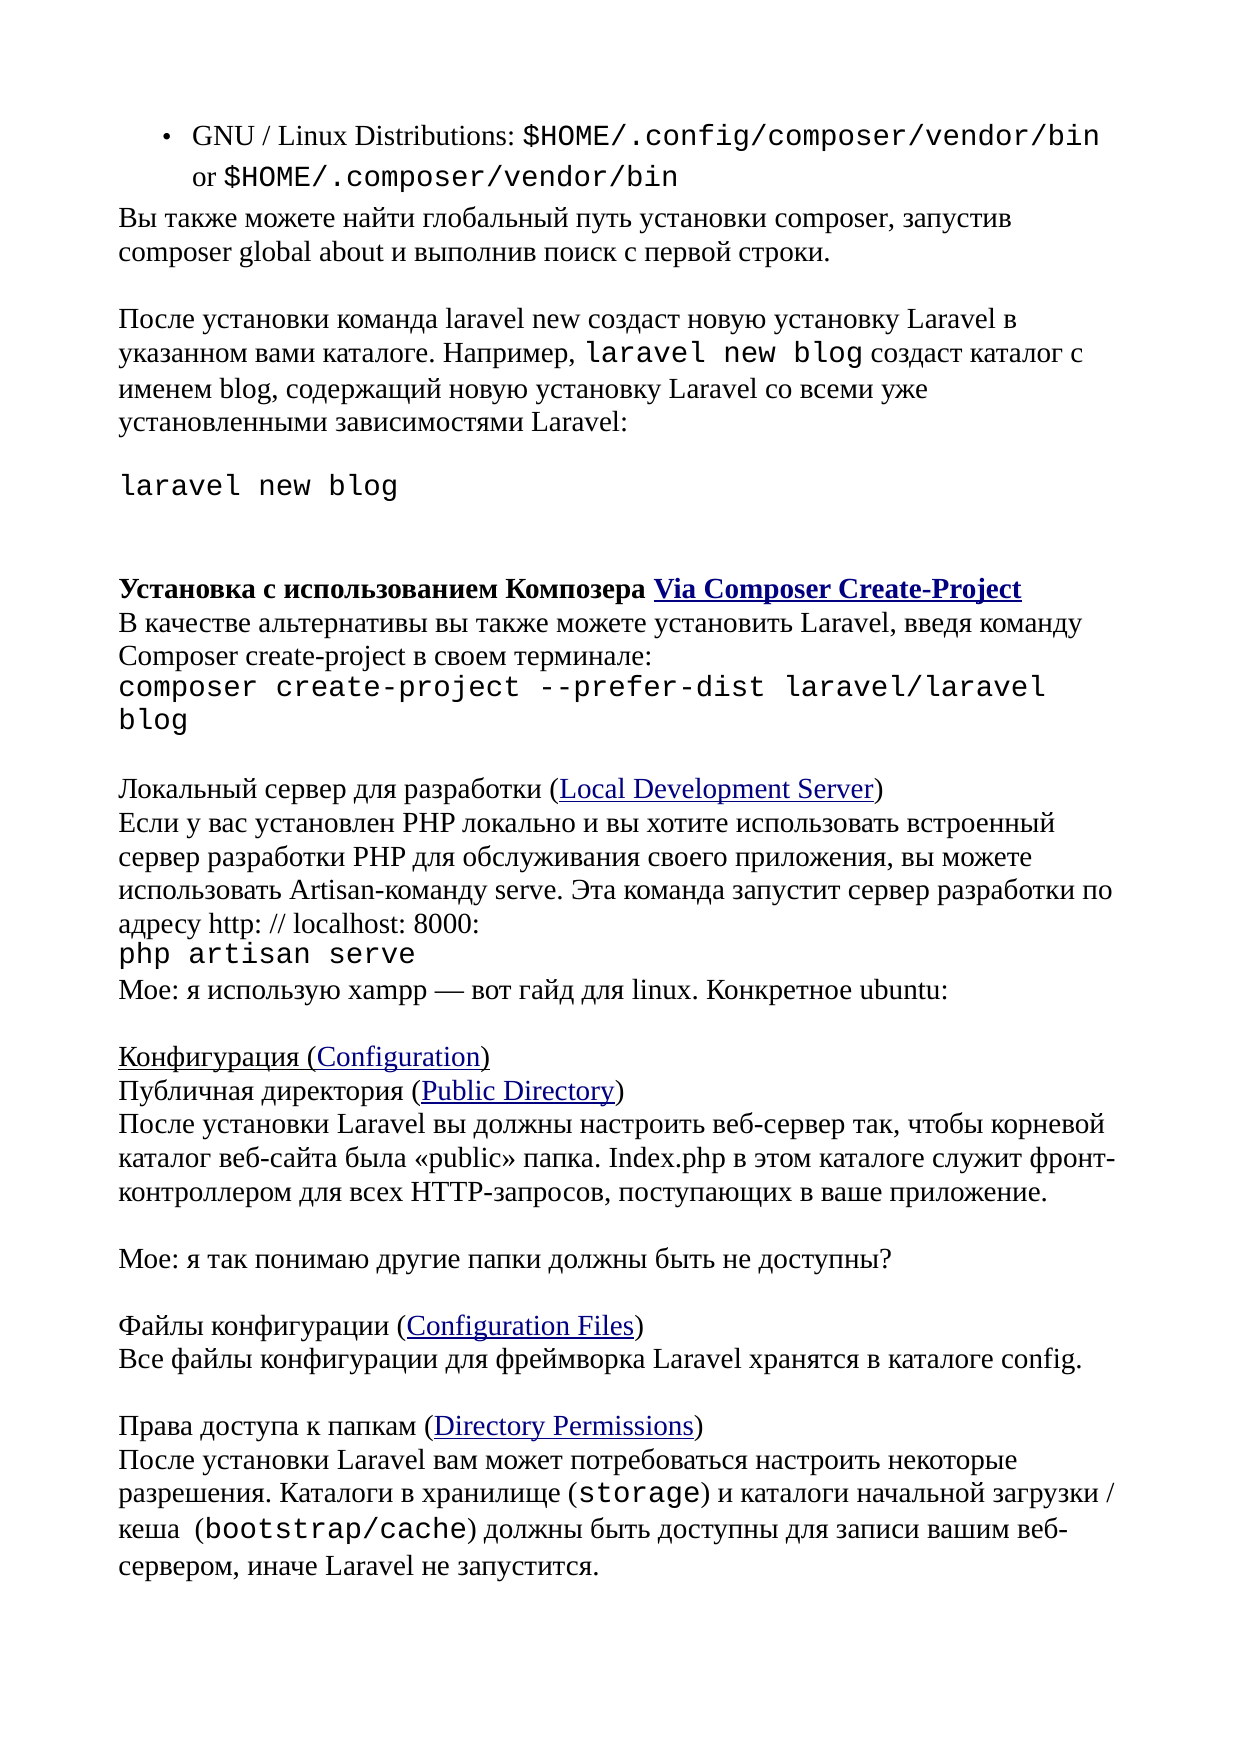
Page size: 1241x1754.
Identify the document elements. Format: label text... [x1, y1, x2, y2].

subtitle Установка с использованием Композера Via Composer Create-Project [118, 571, 1122, 605]
list GNU / Linux Distributions: $HOME/.config/composer/vendor/bin or $HOME/.composer/vendor/bin [162, 118, 1122, 195]
text Мое: я использую xampp — вот гайд для linux. Конкретное ubuntu: [118, 972, 1122, 1006]
text Права доступа к папкам (Directory Permissions) [118, 1408, 1122, 1442]
text Вы также можете найти глобальный путь установки composer, запустив composer global about и выполнив поиск с первой строки. [118, 201, 1122, 268]
text Файлы конфигурации (Configuration Files) [118, 1308, 1122, 1341]
text composer create-project --prefer-dist laravel/laravel blog [118, 672, 1122, 738]
text После установки Laravel вы должны настроить веб-сервер так, чтобы корневой каталог веб-сайта была «public» папка. Index.php в этом каталоге служит фронт-контроллером для всех HTTP-запросов, поступающих в ваше приложение. [118, 1107, 1122, 1207]
text php artisan serve [118, 939, 1122, 972]
text После установки Laravel вам может потребоваться настроить некоторые разрешения. Каталоги в хранилище (storage) и каталоги начальной загрузки / кеша (bootstrap/cache) должны быть доступны для записи вашим веб-сервером, иначе Laravel не запустится. [118, 1442, 1122, 1581]
text Публичная директория (Public Directory) [118, 1073, 1122, 1107]
text Мое: я так понимаю другие папки должны быть не доступны? [118, 1241, 1122, 1274]
text В качестве альтернативы вы также можете установить Laravel, введя команду Composer create-project в своем терминале: [118, 605, 1122, 672]
text Локальный сервер для разработки (Local Development Server) [118, 772, 1122, 805]
text Если у вас установлен PHP локально и вы хотите использовать встроенный сервер разработки PHP для обслуживания своего приложения, вы можете использовать Artisan-команду serve. Эта команда запустит сервер разработки по адресу http: // localhost: 8000: [118, 805, 1122, 939]
text После установки команда laravel new создаст новую установку Laravel в указанном вами каталоге. Например, laravel new blog создаст каталог с именем blog, содержащий новую установку Laravel со всеми уже установленными зависимостями Laravel: laravel new blog [118, 301, 1122, 504]
text Все файлы конфигурации для фреймворка Laravel хранятся в каталоге config. [118, 1341, 1122, 1375]
text Конфигурация (Configuration) [118, 1039, 1122, 1073]
